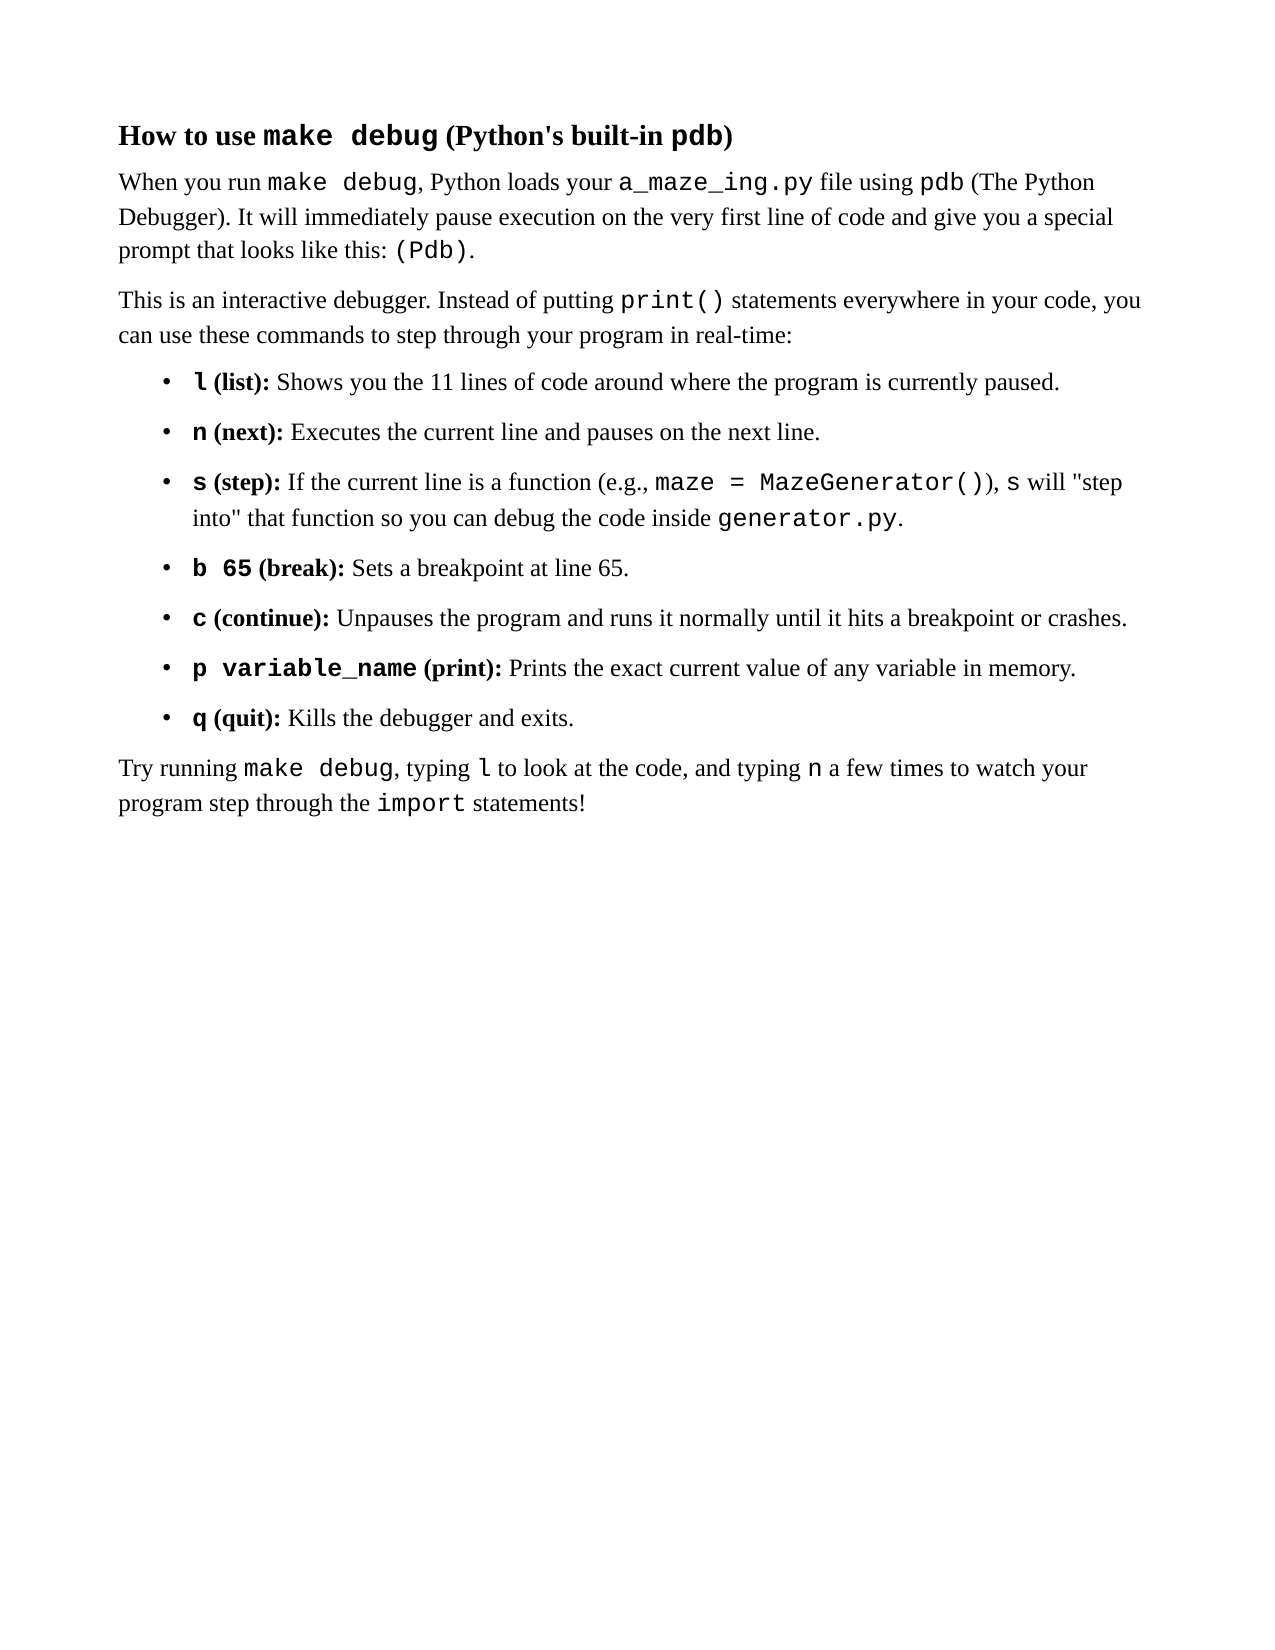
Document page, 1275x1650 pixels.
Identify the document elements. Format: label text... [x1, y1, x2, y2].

list c (continue): Unpauses the program and runs it normally until it hits a breakpoint or crashes. [162, 603, 1157, 633]
subtitle How to use make debug (Python's built-in pdb) [118, 118, 1157, 154]
text When you run make debug, Python loads your a_maze_ing.py file using pdb (The Python Debugger). It will immediately pause execution on the very first line of code and give you a special prompt that looks like this: (Pdb). [118, 167, 1157, 266]
list b 65 (break): Sets a breakpoint at line 65. [162, 553, 1157, 583]
list n (next): Executes the current line and pauses on the next line. [162, 417, 1157, 448]
text This is an interactive debugger. Instead of putting print() statements everywhere in your code, you can use these commands to step through your program in real-time: [118, 285, 1157, 349]
list q (quit): Kills the debugger and exits. [162, 703, 1157, 733]
list p variable_name (print): Prints the exact current value of any variable in memory. [162, 653, 1157, 683]
text Try running make debug, typing l to look at the code, and typing n a few times to watch your program step through the import statements! [118, 753, 1157, 818]
list s (step): If the current line is a function (e.g., maze = MazeGenerator()), s will "step into" that function so you can debug the code inside generator.py. [162, 467, 1157, 533]
list l (list): Shows you the 11 lines of code around where the program is currently paused. [162, 367, 1157, 398]
